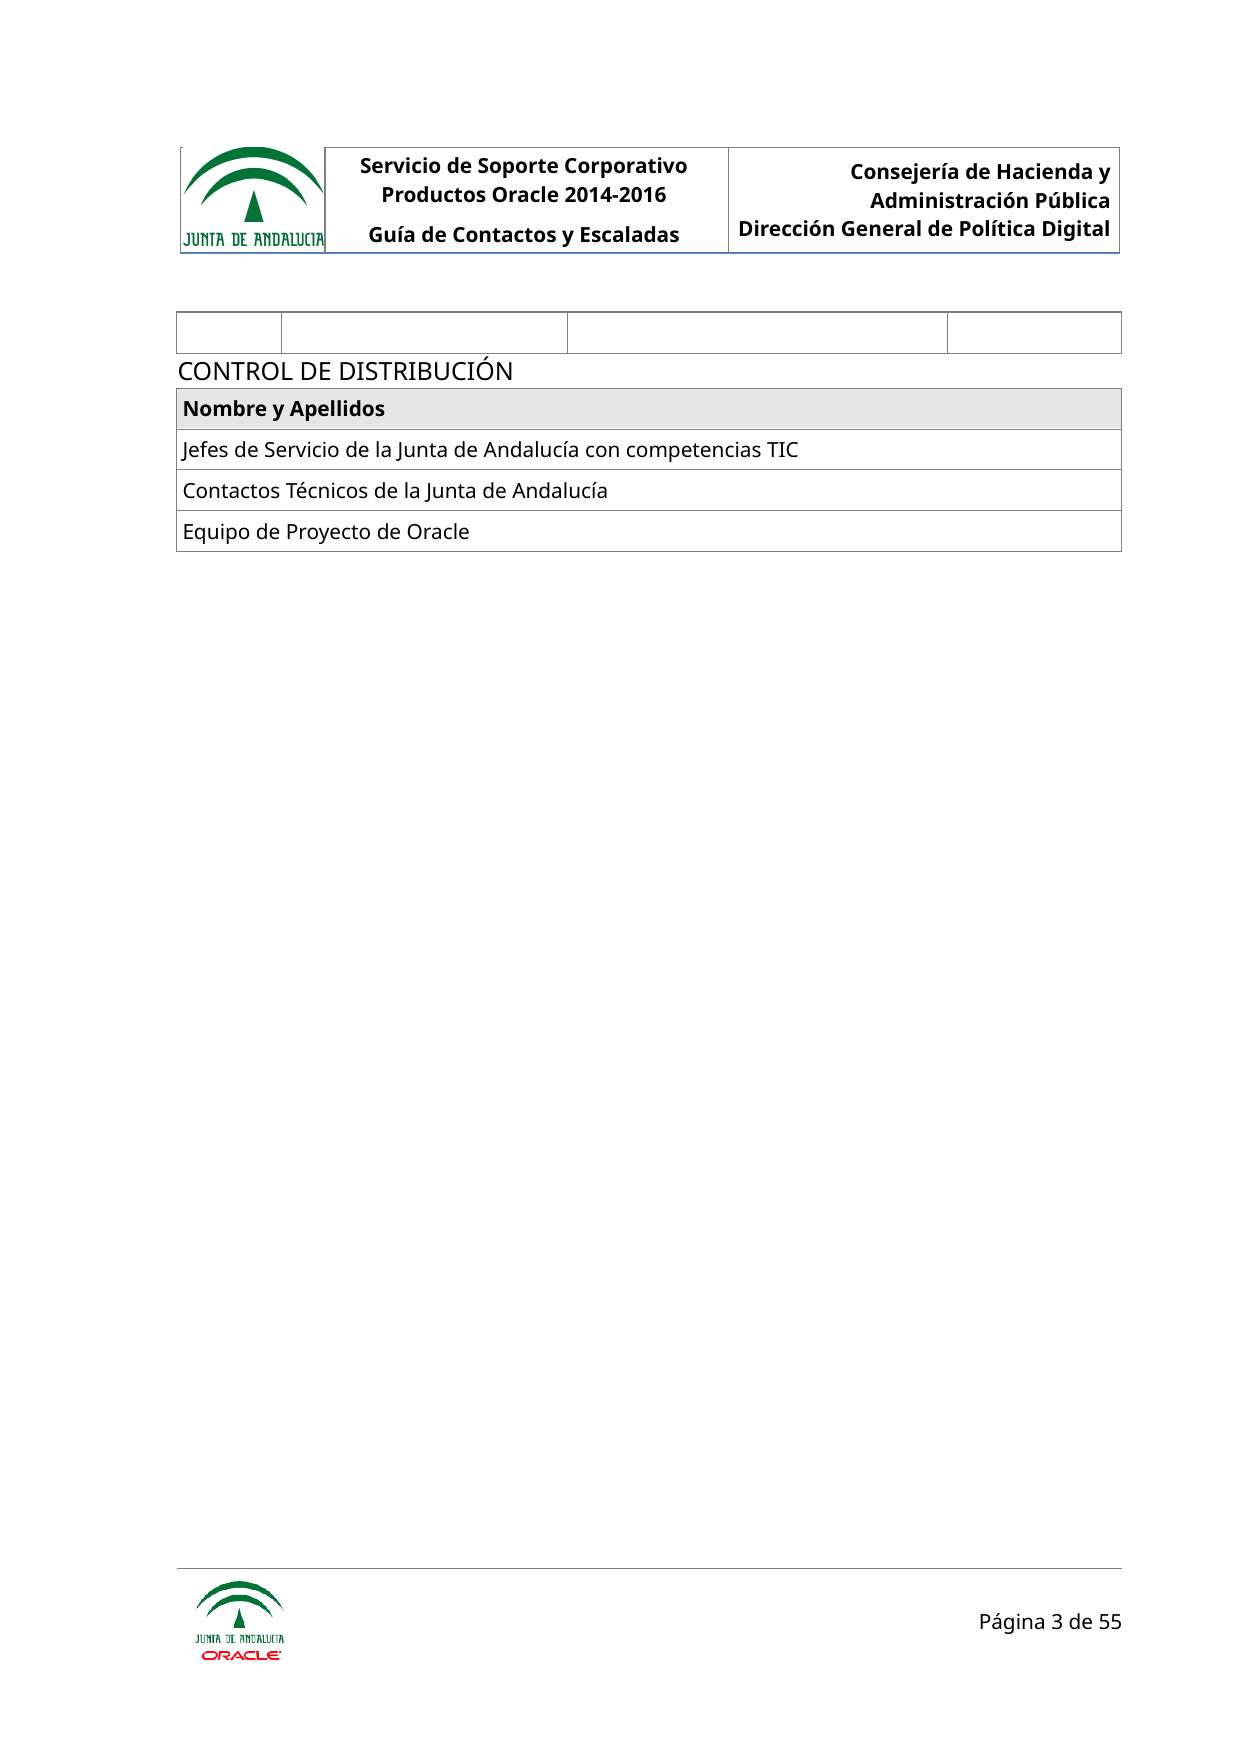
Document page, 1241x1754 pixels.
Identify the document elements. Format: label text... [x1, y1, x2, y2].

table_cell Equipo de Proyecto de Oracle [177, 511, 1121, 551]
table_cell [177, 313, 281, 352]
picture [183, 147, 324, 246]
table_cell Contactos Técnicos de la Junta de Andalucía [177, 470, 1121, 510]
picture [193, 1581, 285, 1664]
table_header Nombre y Apellidos [177, 389, 1121, 428]
table_cell [948, 313, 1121, 352]
table_cell Jefes de Servicio de la Junta de Andalucía con competencias TIC [177, 430, 1121, 469]
table_cell [568, 313, 947, 352]
table_cell [282, 313, 567, 352]
text CONTROL DE DISTRIBUCIÓN [177, 354, 1122, 387]
